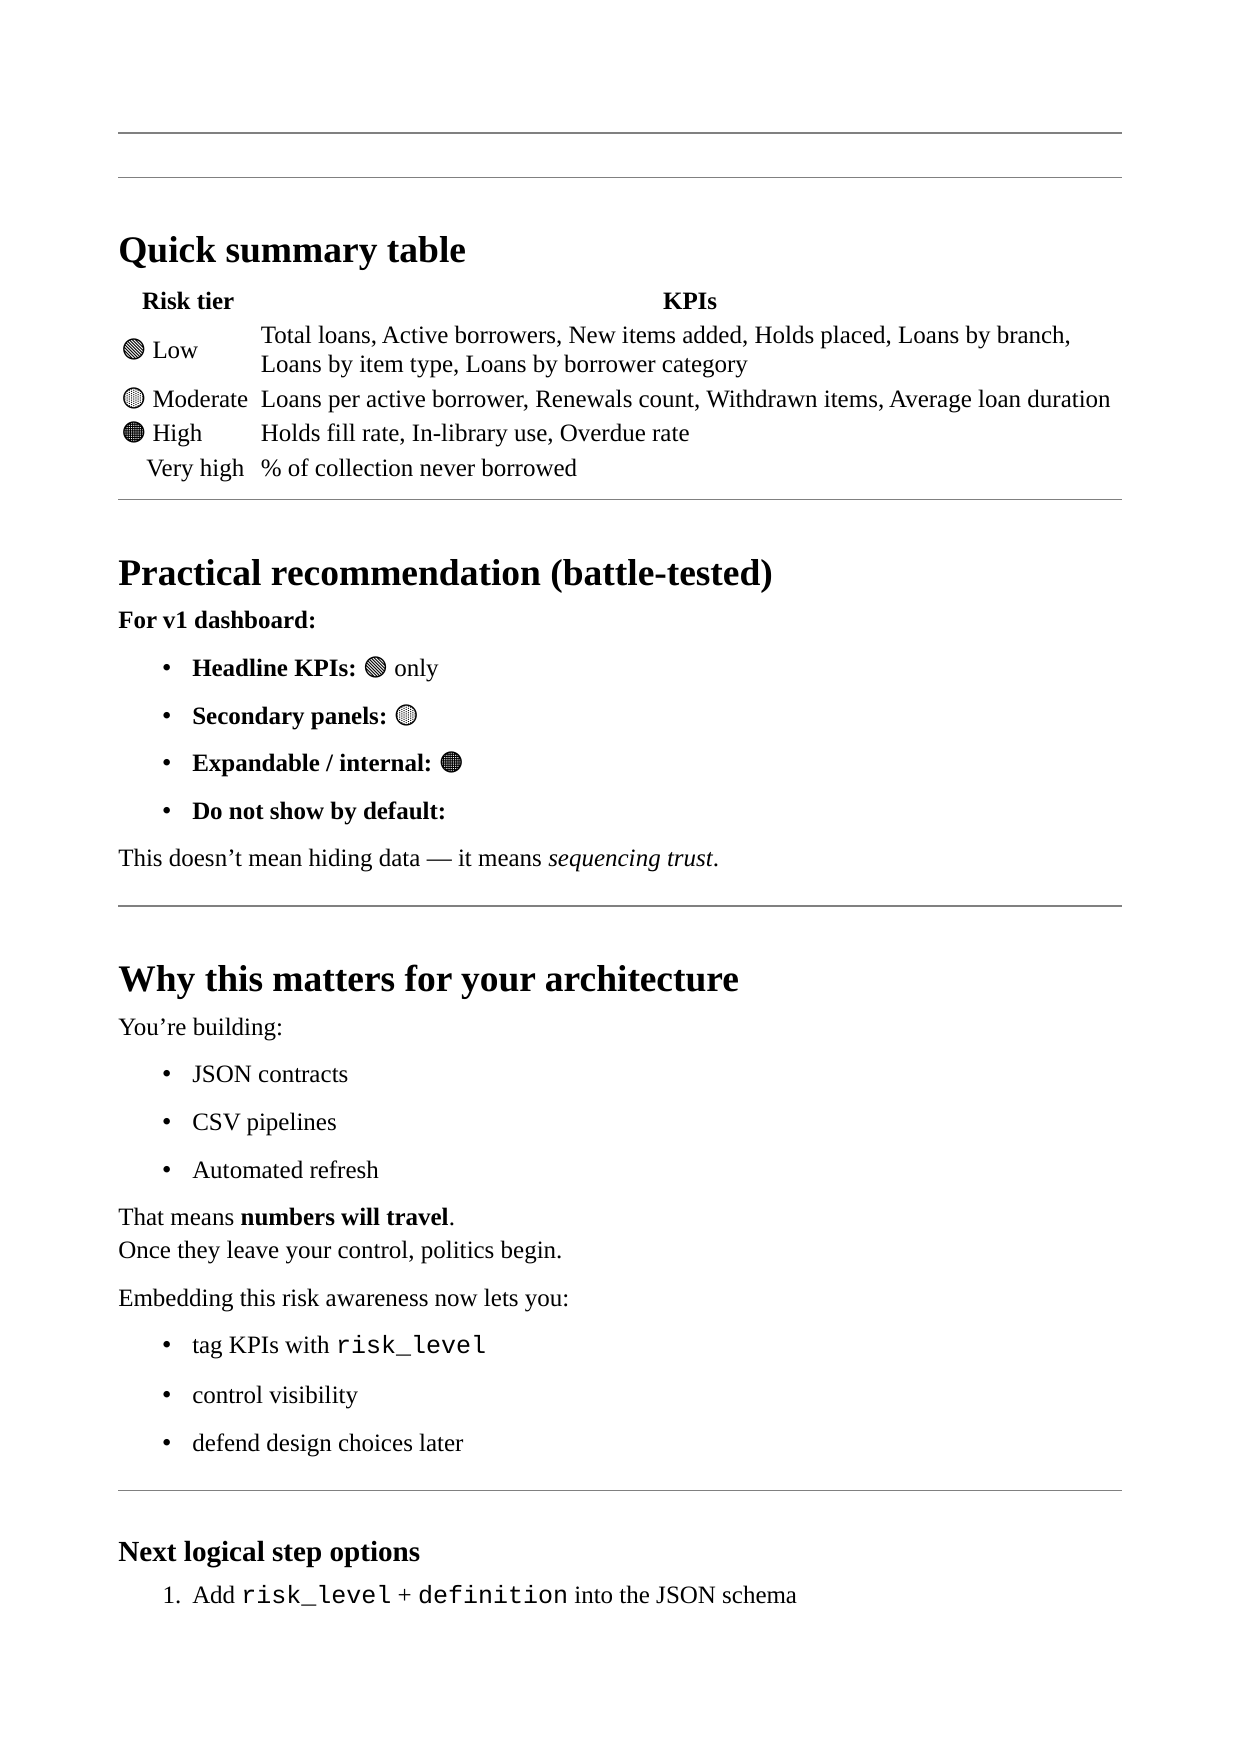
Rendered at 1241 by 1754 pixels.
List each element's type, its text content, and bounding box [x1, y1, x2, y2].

subtitle Why this matters for your architecture [118, 956, 1122, 999]
table_cell Holds fill rate, In-library use, Overdue rate [258, 416, 1122, 450]
subtitle Practical recommendation (battle-tested) [118, 550, 1122, 593]
list Do not show by default: 🔴 [162, 796, 1122, 825]
list Expandable / internal: 🟠 [162, 748, 1122, 777]
text That means numbers will travel. Once they leave your control, politics begin. [118, 1202, 1122, 1264]
list control visibility [162, 1381, 1122, 1409]
subtitle Quick summary table [118, 227, 1122, 271]
text Embedding this risk awareness now lets you: [118, 1283, 1122, 1312]
table_cell 🟠 High [118, 416, 258, 450]
table_cell 🟡 Moderate [118, 381, 258, 416]
list Headline KPIs: 🟢 only [162, 653, 1122, 682]
list CSV pipelines [162, 1107, 1122, 1136]
list Automated refresh [162, 1155, 1122, 1183]
text You’re building: [118, 1012, 1122, 1041]
table_header Risk tier [118, 283, 258, 318]
table_cell 🔴 Very high [118, 450, 258, 485]
text This doesn’t mean hiding data — it means sequencing trust. [118, 843, 1122, 872]
table_cell 🟢 Low [118, 318, 258, 381]
list JSON contracts [162, 1059, 1122, 1088]
table_cell Loans per active borrower, Renewals count, Withdrawn items, Average loan duration [258, 381, 1122, 416]
list Add risk_level + definition into the JSON schema [162, 1581, 1122, 1611]
subtitle Next logical step options [118, 1534, 1122, 1568]
list tag KPIs with risk_level [162, 1331, 1122, 1361]
list defend design choices later [162, 1428, 1122, 1457]
table_cell Total loans, Active borrowers, New items added, Holds placed, Loans by branch, Loans by item type, Loans by borrower category [258, 318, 1122, 381]
text For v1 dashboard: [118, 606, 1122, 634]
table_cell % of collection never borrowed [258, 450, 1122, 485]
list Secondary panels: 🟡 [162, 701, 1122, 729]
table_header KPIs [258, 283, 1122, 318]
